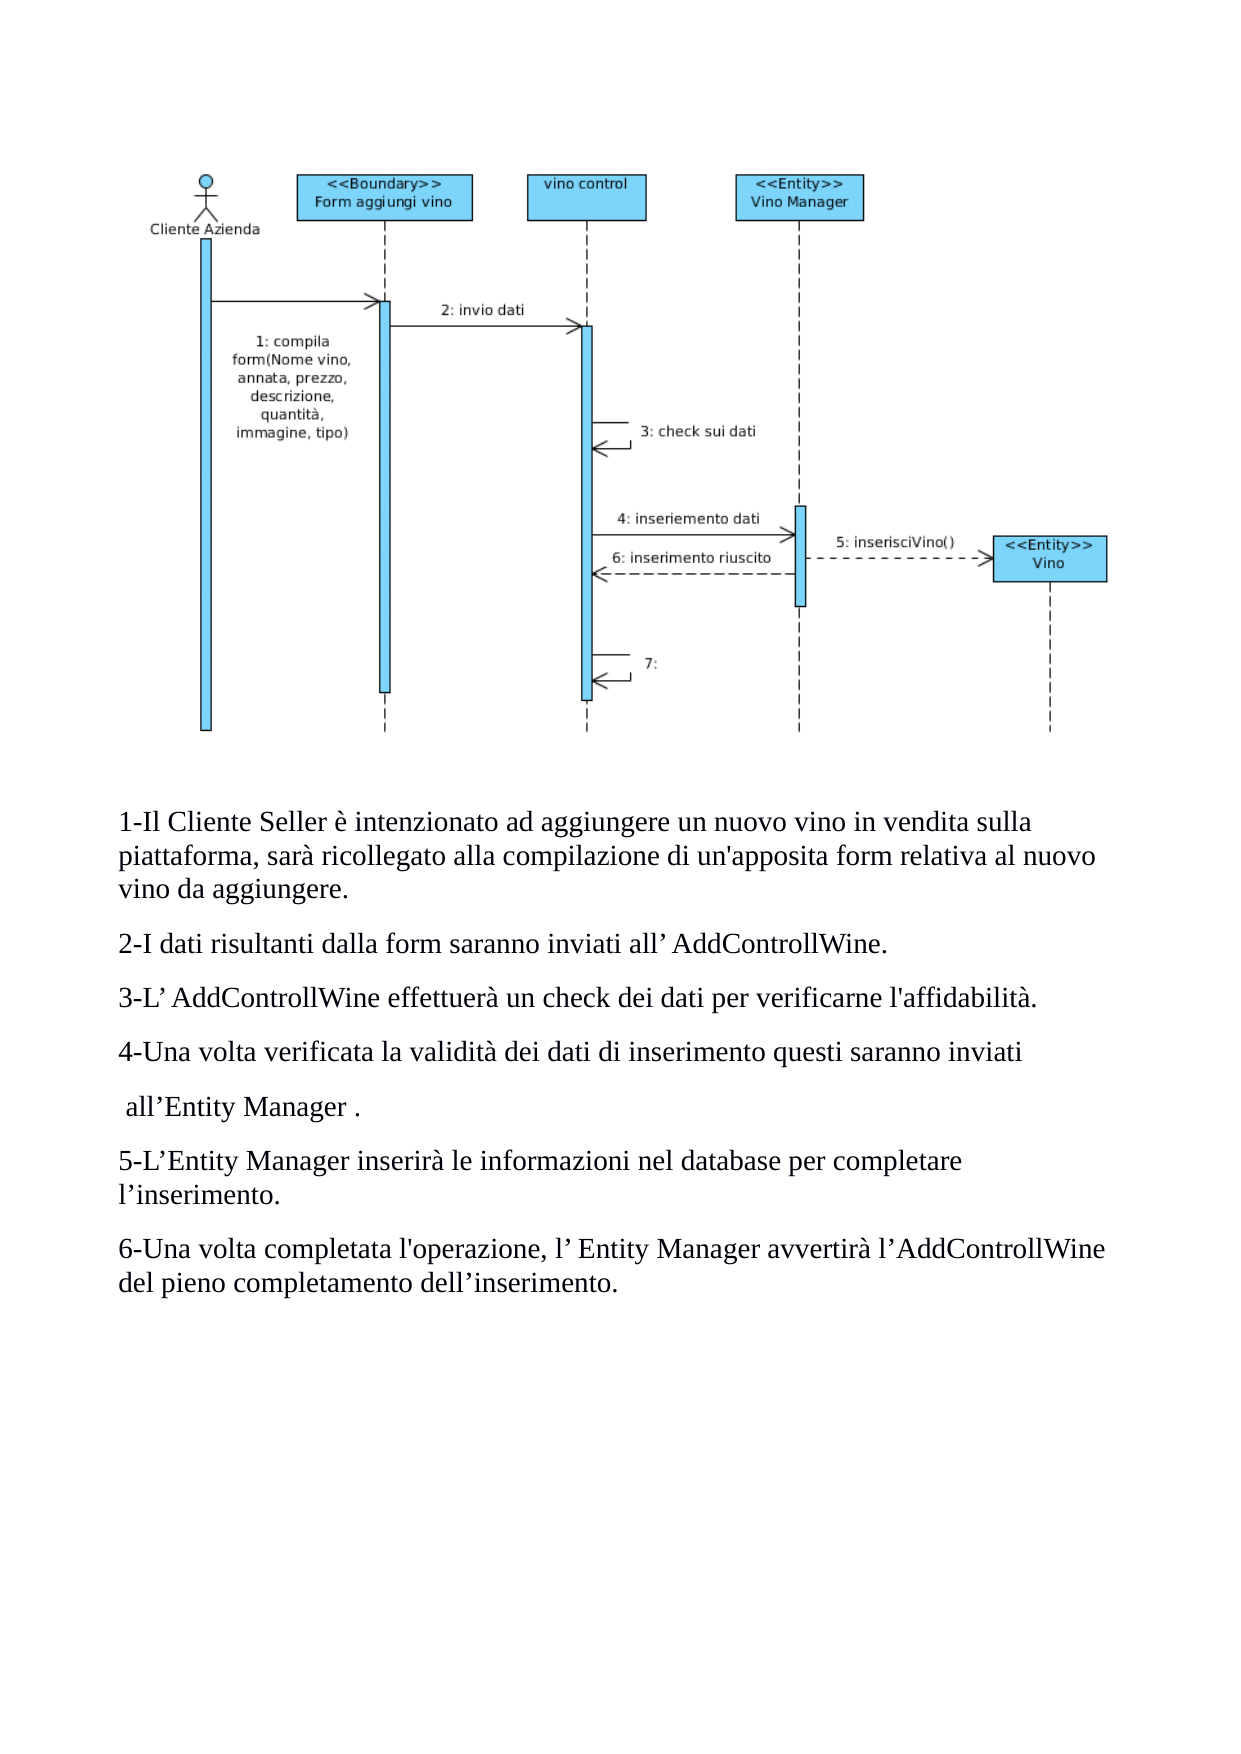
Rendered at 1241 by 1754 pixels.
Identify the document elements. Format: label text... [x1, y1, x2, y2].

text 6-Una volta completata l'operazione, l’ Entity Manager avvertirà l’AddControllWine del pieno completamento dell’inserimento. [118, 1231, 1122, 1298]
text 3-L’ AddControllWine effettuerà un check dei dati per verificarne l'affidabilità. [118, 980, 1122, 1014]
text all’Entity Manager . [118, 1089, 1122, 1122]
text 1-Il Cliente Seller è intenzionato ad aggiungere un nuovo vino in vendita sulla piattaforma, sarà ricollegato alla compilazione di un'apposita form relativa al nuovo vino da aggiungere. [118, 804, 1122, 905]
text 4-Una volta verificata la validità dei dati di inserimento questi saranno inviati [118, 1034, 1122, 1068]
text 5-L’Entity Manager inserirà le informazioni nel database per completare l’inserimento. [118, 1143, 1122, 1210]
text 2-I dati risultanti dalla form saranno inviati all’ AddControllWine. [118, 926, 1122, 959]
